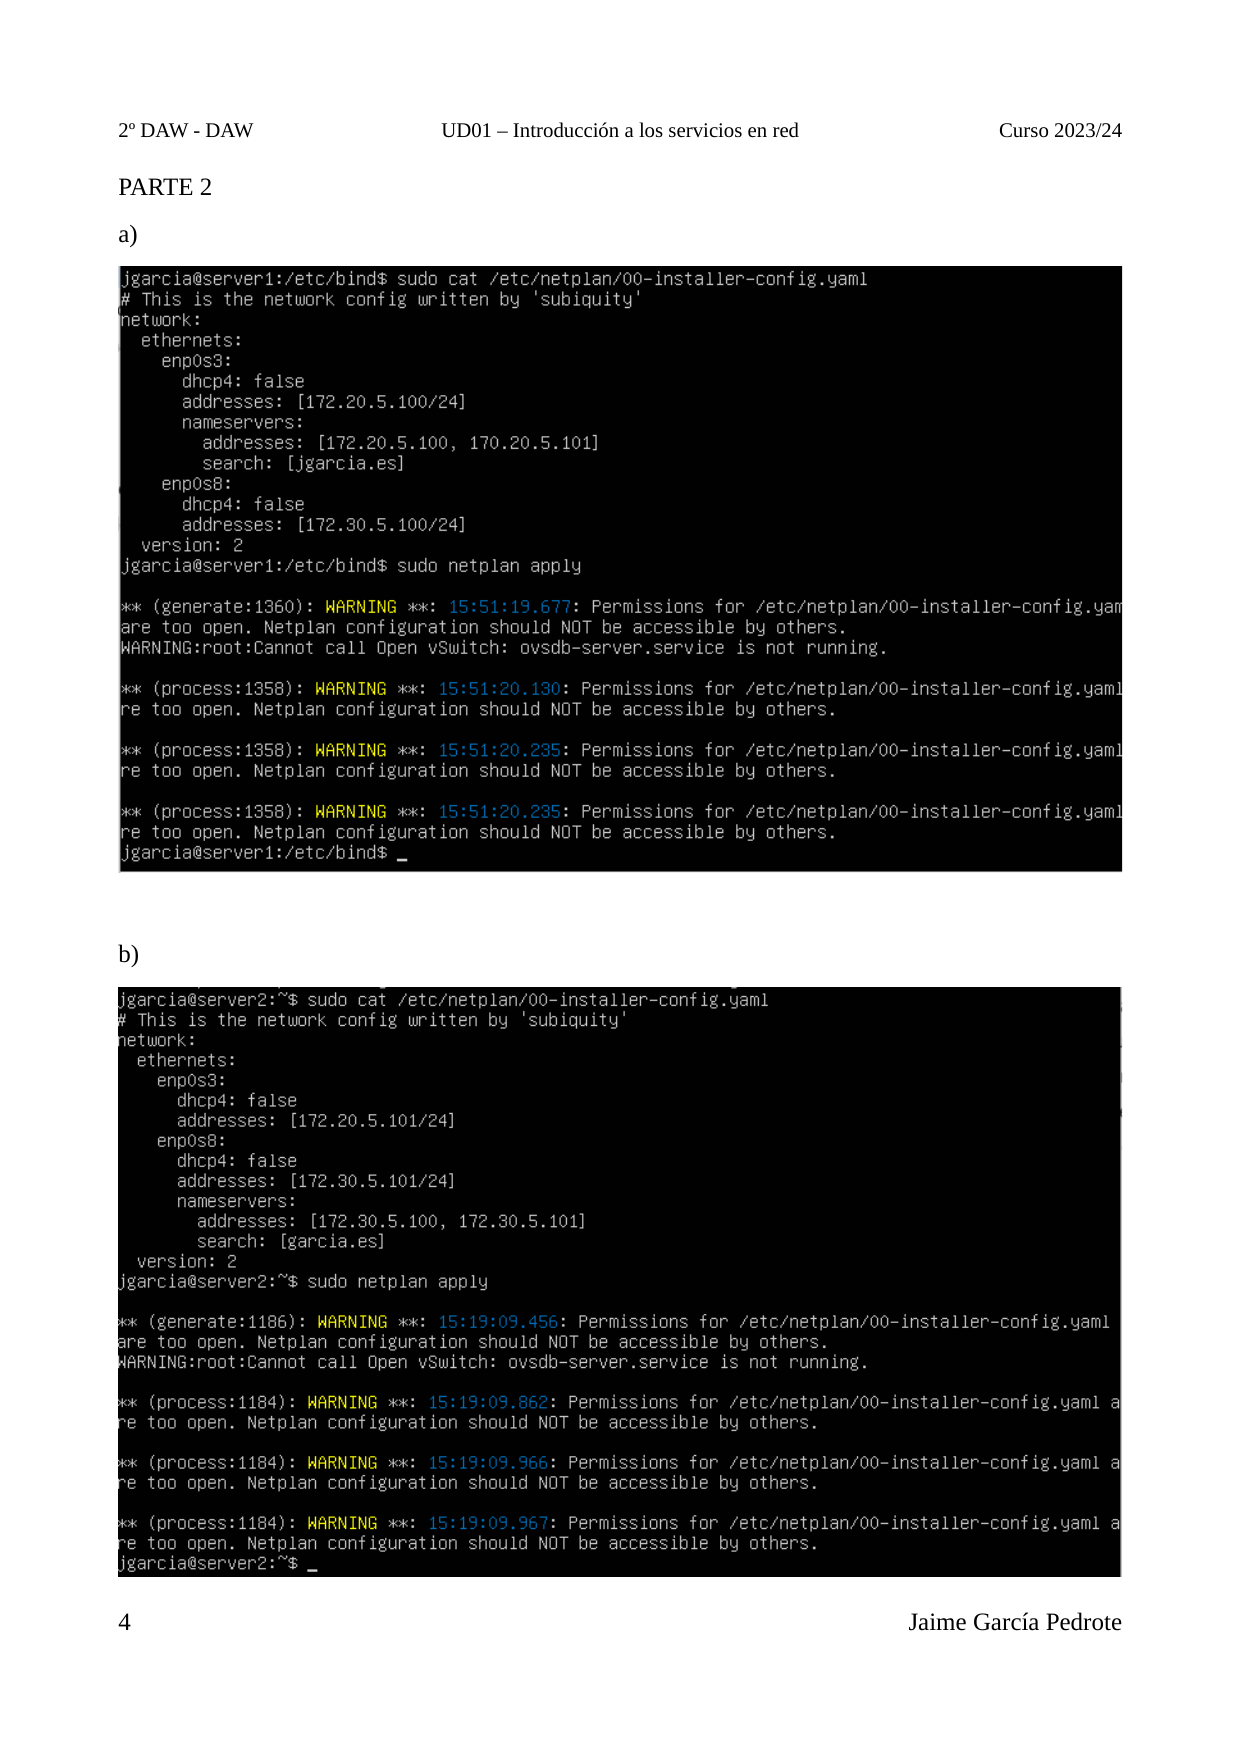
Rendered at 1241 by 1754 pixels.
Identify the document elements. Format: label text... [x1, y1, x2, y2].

picture [118, 266, 1123, 873]
text b) [118, 939, 1122, 968]
picture [118, 987, 1123, 1577]
text a) [118, 219, 1122, 248]
text PARTE 2 [118, 172, 1122, 200]
